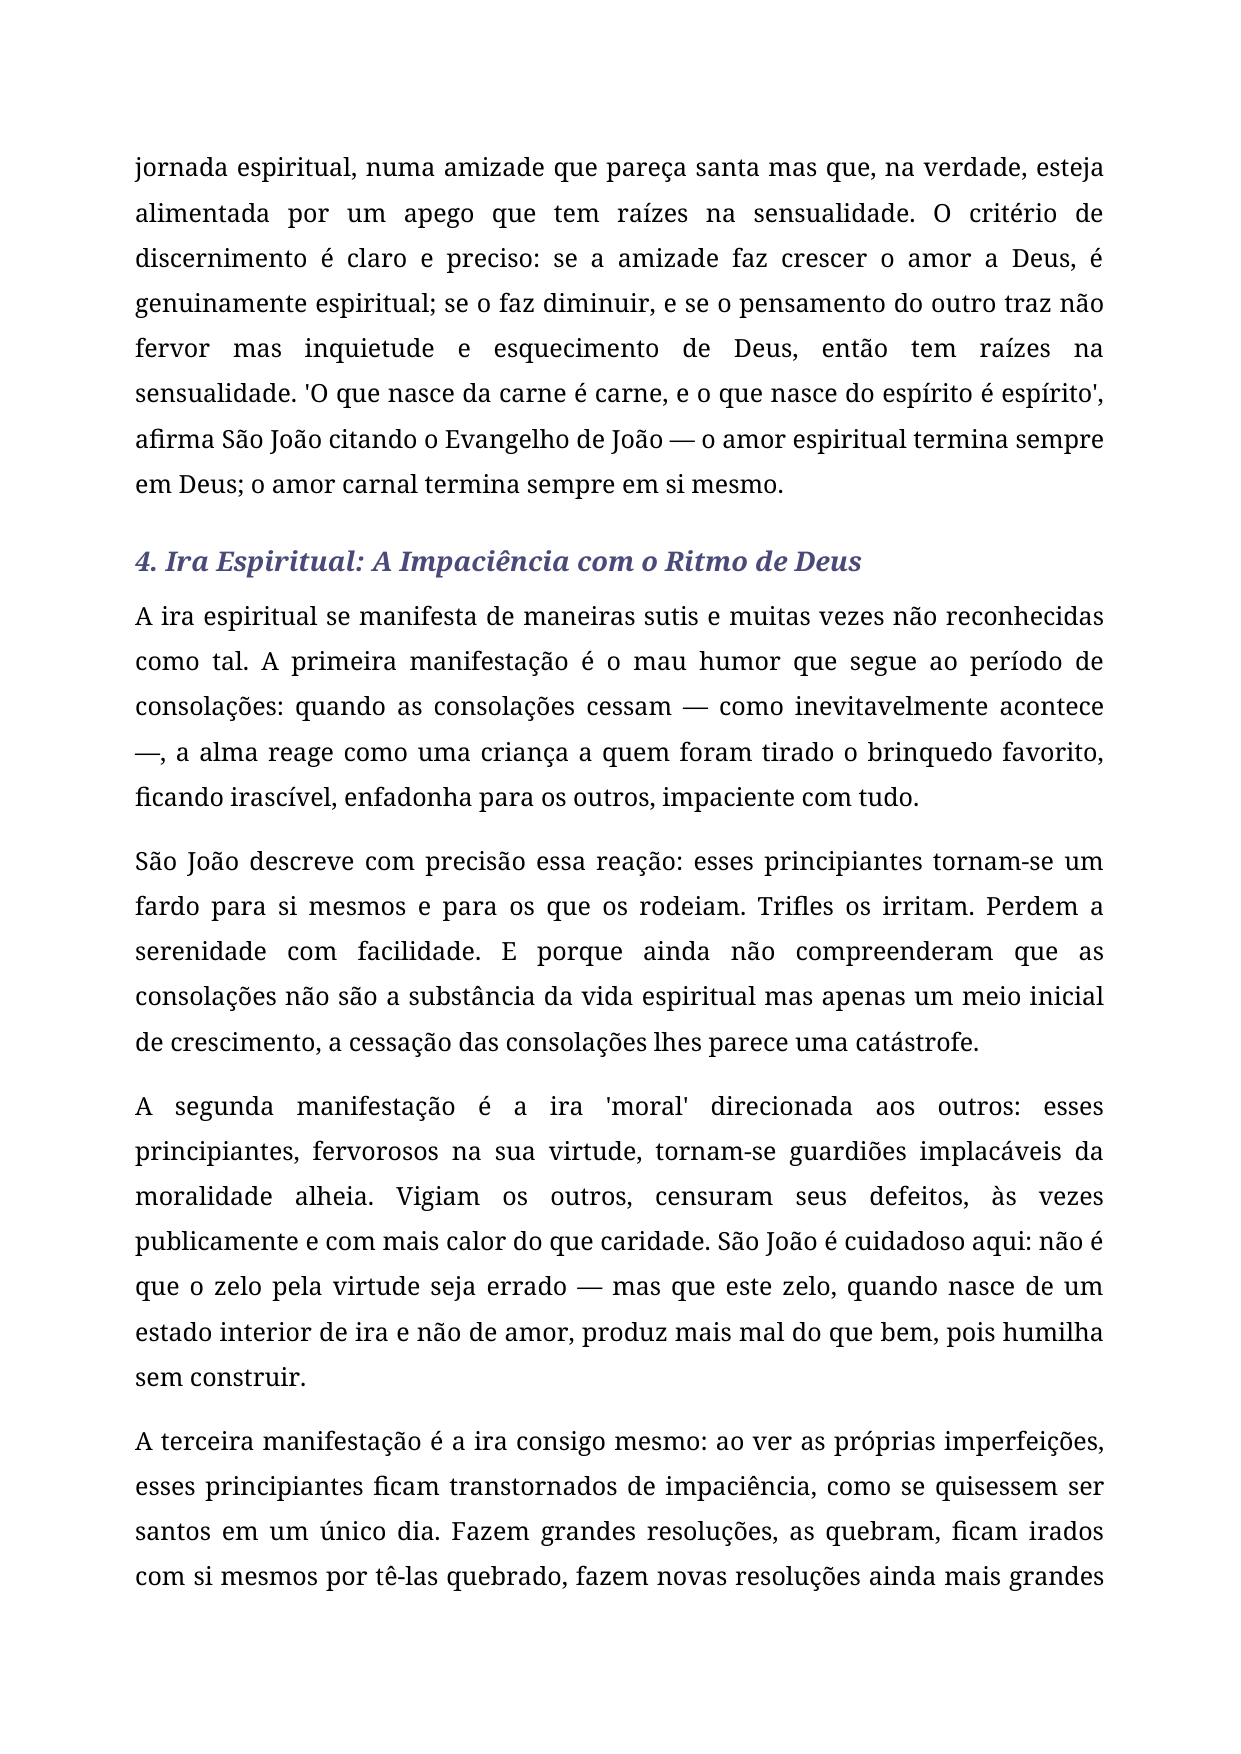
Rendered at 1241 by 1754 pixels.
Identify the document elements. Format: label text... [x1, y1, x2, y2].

text A ira espiritual se manifesta de maneiras sutis e muitas vezes não reconhecidas como tal. A primeira manifestação é o mau humor que segue ao período de consolações: quando as consolações cessam — como inevitavelmente acontece —, a alma reage como uma criança a quem foram tirado o brinquedo favorito, ficando irascível, enfadonha para os outros, impaciente com tudo. [135, 598, 1105, 813]
text jornada espiritual, numa amizade que pareça santa mas que, na verdade, esteja alimentada por um apego que tem raízes na sensualidade. O critério de discernimento é claro e preciso: se a amizade faz crescer o amor a Deus, é genuinamente espiritual; se o faz diminuir, e se o pensamento do outro traz não fervor mas inquietude e esquecimento de Deus, então tem raízes na sensualidade. 'O que nasce da carne é carne, e o que nasce do espírito é espírito', afirma São João citando o Evangelho de João — o amor espiritual termina sempre em Deus; o amor carnal termina sempre em si mesmo. [135, 150, 1105, 501]
text A segunda manifestação é a ira 'moral' direcionada aos outros: esses principiantes, fervorosos na sua virtude, tornam-se guardiões implacáveis da moralidade alheia. Vigiam os outros, censuram seus defeitos, às vezes publicamente e com mais calor do que caridade. São João é cuidadoso aqui: não é que o zelo pela virtude seja errado — mas que este zelo, quando nasce de um estado interior de ira e não de amor, produz mais mal do que bem, pois humilha sem construir. [135, 1088, 1105, 1393]
subtitle 4. Ira Espiritual: A Impaciência com o Ritmo de Deus [135, 543, 1105, 580]
text São João descreve com precisão essa reação: esses principiantes tornam-se um fardo para si mesmos e para os que os rodeiam. Trifles os irritam. Perdem a serenidade com facilidade. E porque ainda não compreenderam que as consolações não são a substância da vida espiritual mas apenas um meio inicial de crescimento, a cessação das consolações lhes parece uma catástrofe. [135, 843, 1105, 1058]
text A terceira manifestação é a ira consigo mesmo: ao ver as próprias imperfeições, esses principiantes ficam transtornados de impaciência, como se quisessem ser santos em um único dia. Fazem grandes resoluções, as quebram, ficam irados com si mesmos por tê-las quebrado, fazem novas resoluções ainda mais grandes [135, 1423, 1105, 1593]
